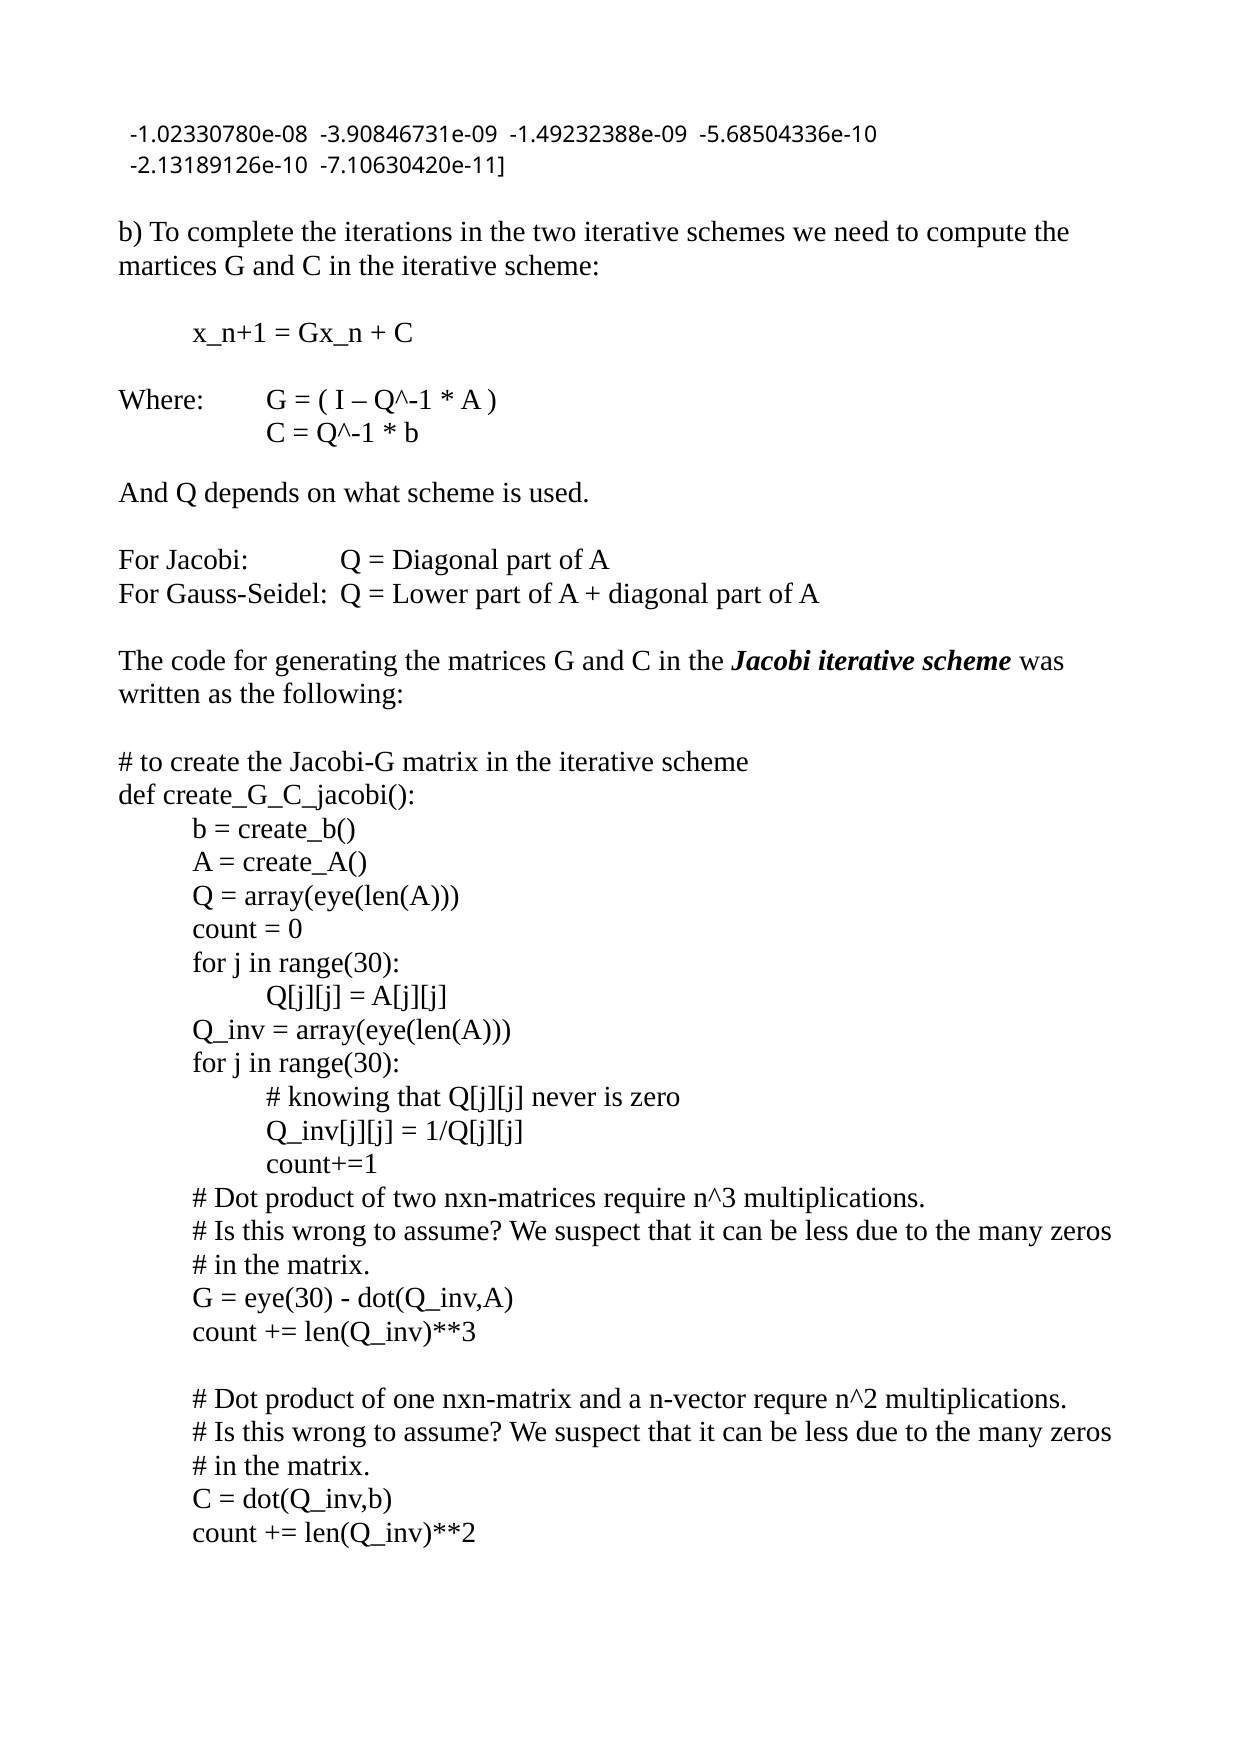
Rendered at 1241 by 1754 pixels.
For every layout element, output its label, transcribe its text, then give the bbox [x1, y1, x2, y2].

text Q_inv[j][j] = 1/Q[j][j] [118, 1113, 1122, 1146]
text for j in range(30): [118, 1046, 1122, 1079]
text # Is this wrong to assume? We suspect that it can be less due to the many zeros [118, 1213, 1122, 1247]
text count += len(Q_inv)**3 [118, 1314, 1122, 1347]
text # in the matrix. [118, 1247, 1122, 1280]
text C = dot(Q_inv,b) [118, 1482, 1122, 1515]
text -1.02330780e-08 -3.90846731e-09 -1.49232388e-09 -5.68504336e-10 [118, 118, 1122, 149]
text count+=1 [118, 1146, 1122, 1180]
text # in the matrix. [118, 1448, 1122, 1482]
text # knowing that Q[j][j] never is zero [118, 1079, 1122, 1113]
text A = create_A() [118, 844, 1122, 878]
text count = 0 [118, 911, 1122, 945]
text # Dot product of two nxn-matrices require n^3 multiplications. [118, 1180, 1122, 1213]
text b = create_b() [118, 811, 1122, 844]
text count += len(Q_inv)**2 [118, 1515, 1122, 1549]
text And Q depends on what scheme is used. For Jacobi: Q = Diagonal part of A For Gauss-Seidel: Q = Lower part of A + diagonal part of A The code for generating the matrices G and C in the Jacobi iterative scheme was written as the following: # to create the Jacobi-G matrix in the iterative scheme [118, 475, 1122, 777]
text # Is this wrong to assume? We suspect that it can be less due to the many zeros [118, 1414, 1122, 1448]
text for j in range(30): [118, 945, 1122, 978]
text # Dot product of one nxn-matrix and a n-vector requre n^2 multiplications. [118, 1381, 1122, 1414]
text -2.13189126e-10 -7.10630420e-11] b) To complete the iterations in the two iterative schemes we need to compute the martices G and C in the iterative scheme: x_n+1 = Gx_n + C Where: G = ( I – Q^-1 * A ) C = Q^-1 * b [118, 149, 1122, 449]
text G = eye(30) - dot(Q_inv,A) [118, 1280, 1122, 1314]
text Q[j][j] = A[j][j] [118, 978, 1122, 1012]
text def create_G_C_jacobi(): [118, 777, 1122, 811]
text Q = array(eye(len(A))) [118, 878, 1122, 911]
text Q_inv = array(eye(len(A))) [118, 1012, 1122, 1046]
